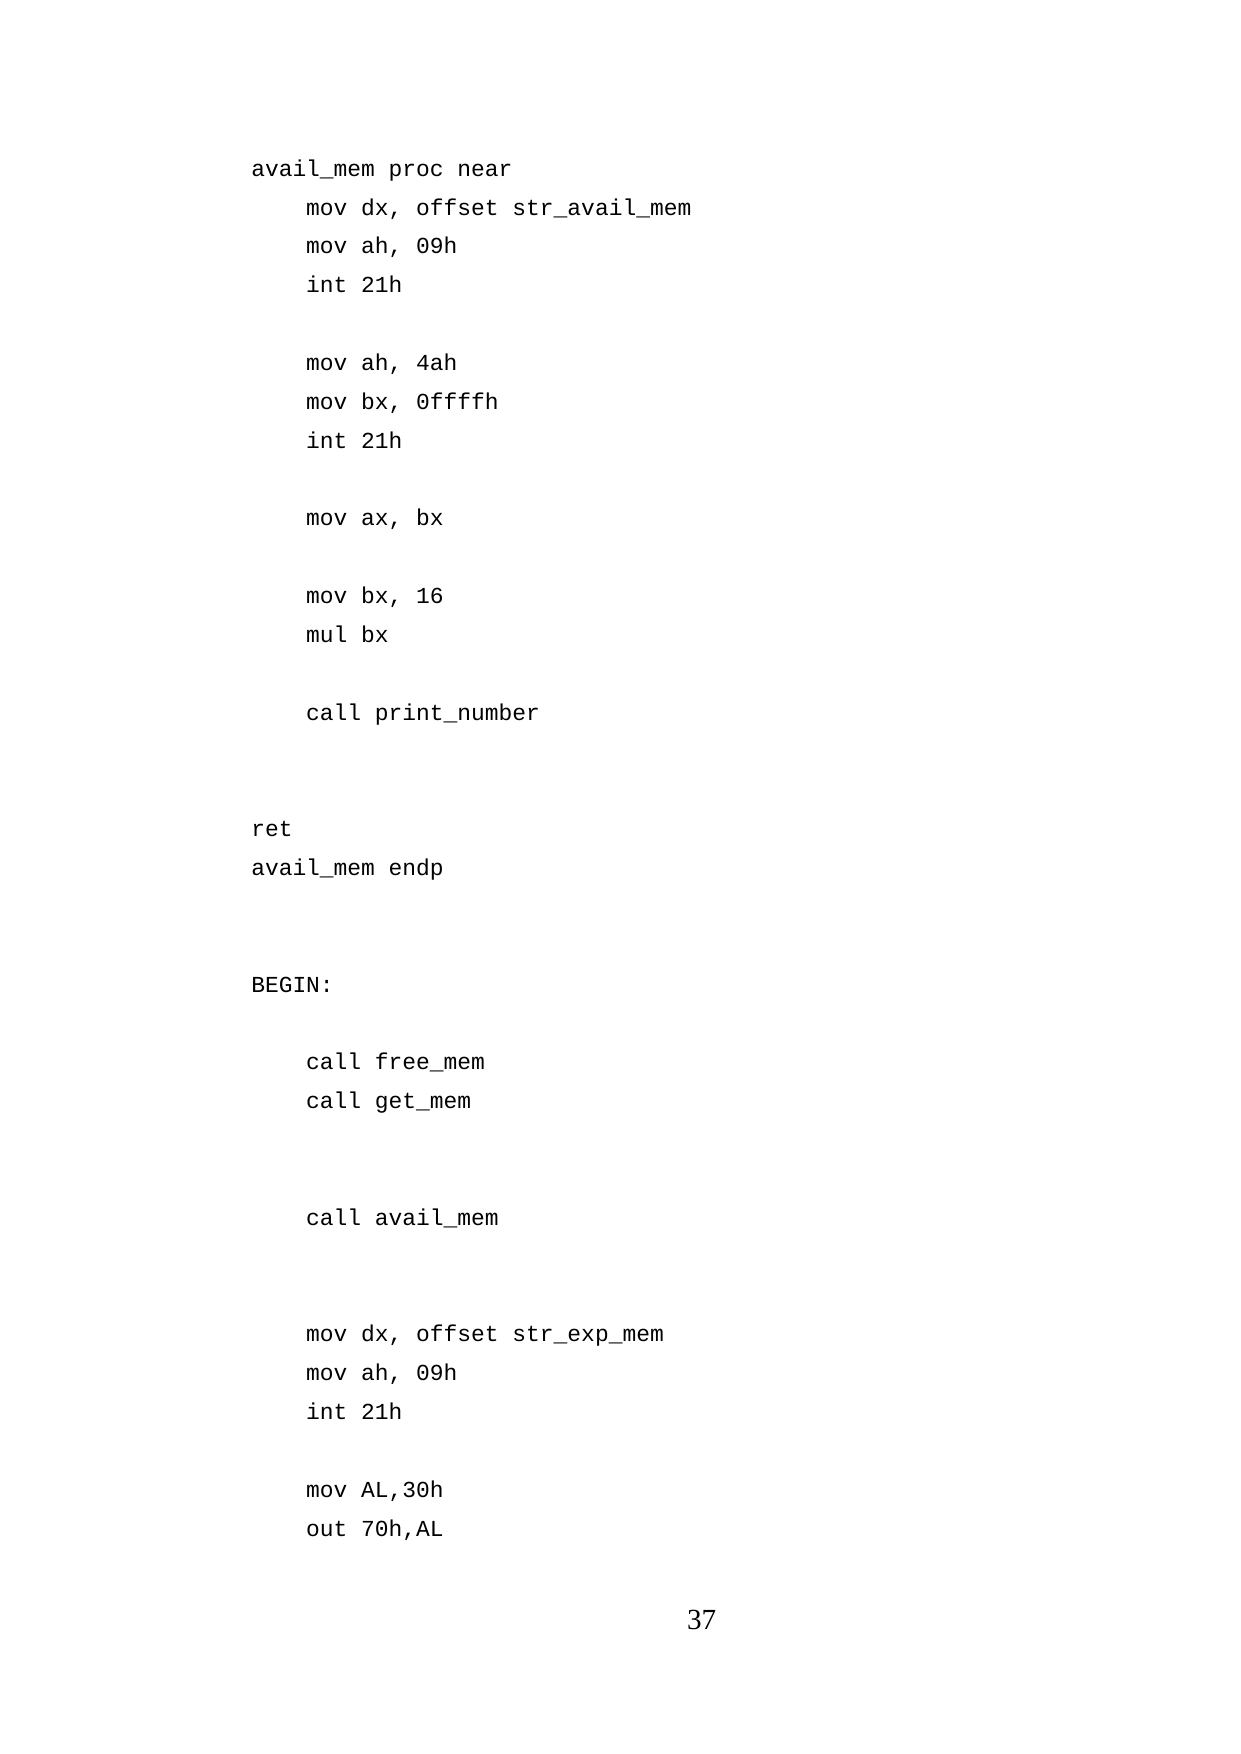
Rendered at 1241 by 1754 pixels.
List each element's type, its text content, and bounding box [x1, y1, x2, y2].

text call print_number [177, 701, 1152, 727]
text mov dx, offset str_exp_mem [177, 1323, 1152, 1348]
text mov ah, 4ah [177, 351, 1152, 377]
text mov bx, 16 [177, 584, 1152, 610]
text mov AL,30h [177, 1478, 1152, 1504]
text mul bx [177, 623, 1152, 649]
text int 21h [177, 273, 1152, 299]
text call avail_mem [177, 1206, 1152, 1232]
text mov ah, 09h [177, 235, 1152, 261]
text mov dx, offset str_avail_mem [177, 196, 1152, 222]
text int 21h [177, 1400, 1152, 1426]
text int 21h [177, 429, 1152, 455]
text BEGIN: [177, 973, 1152, 999]
text mov ah, 09h [177, 1361, 1152, 1387]
text avail_mem endp [177, 856, 1152, 882]
text avail_mem proc near [177, 157, 1152, 183]
text mov bx, 0ffffh [177, 390, 1152, 416]
text out 70h,AL [177, 1517, 1152, 1543]
text mov ax, bx [177, 507, 1152, 533]
text call get_mem [177, 1089, 1152, 1115]
text call free_mem [177, 1051, 1152, 1077]
text ret [177, 817, 1152, 843]
